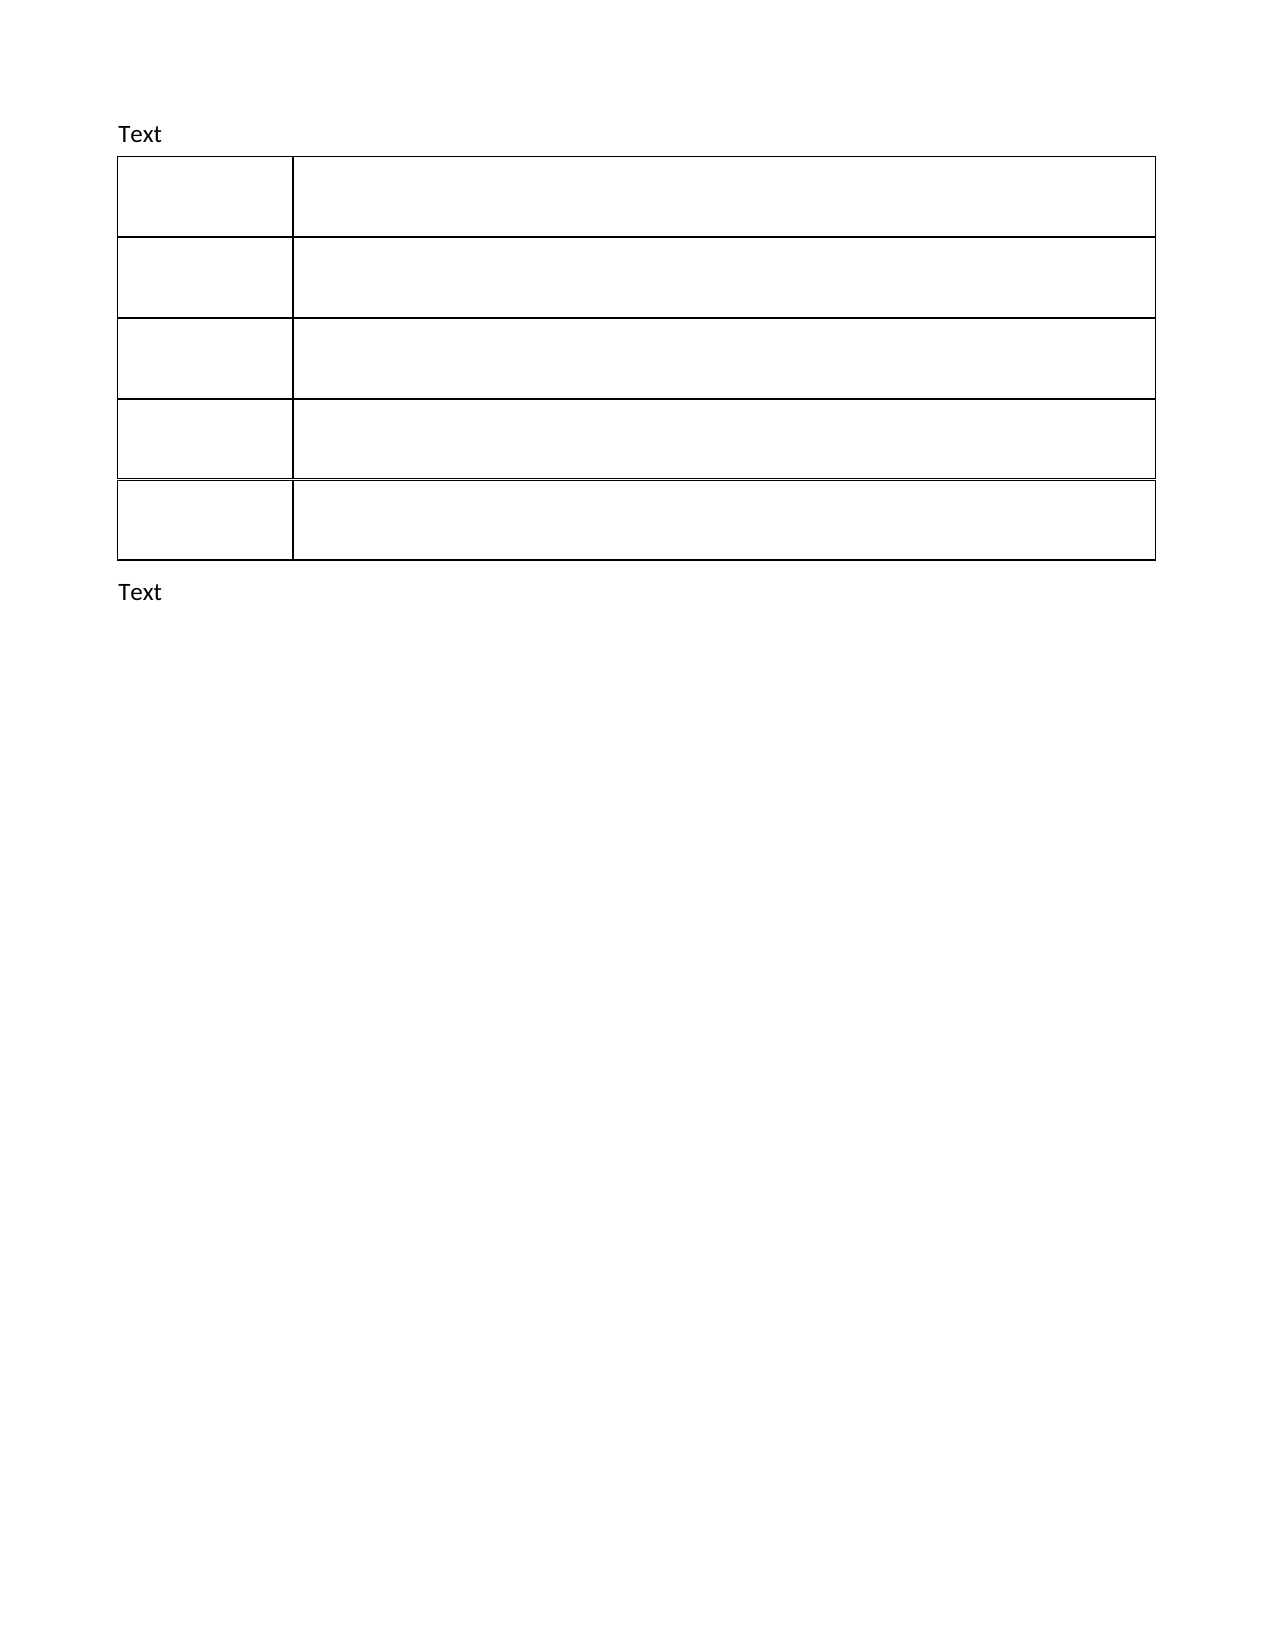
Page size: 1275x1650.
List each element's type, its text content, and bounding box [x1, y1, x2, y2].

table_cell [294, 319, 1155, 398]
table_cell [294, 481, 1155, 559]
table_cell [118, 319, 292, 398]
text Text [118, 118, 1157, 149]
table_cell [294, 400, 1155, 478]
table_header [118, 157, 292, 236]
table_cell [118, 238, 292, 317]
table_cell [294, 238, 1155, 317]
table_cell [118, 481, 292, 559]
text Text [118, 164, 1157, 606]
table_cell [118, 400, 292, 478]
table_header [294, 157, 1155, 236]
